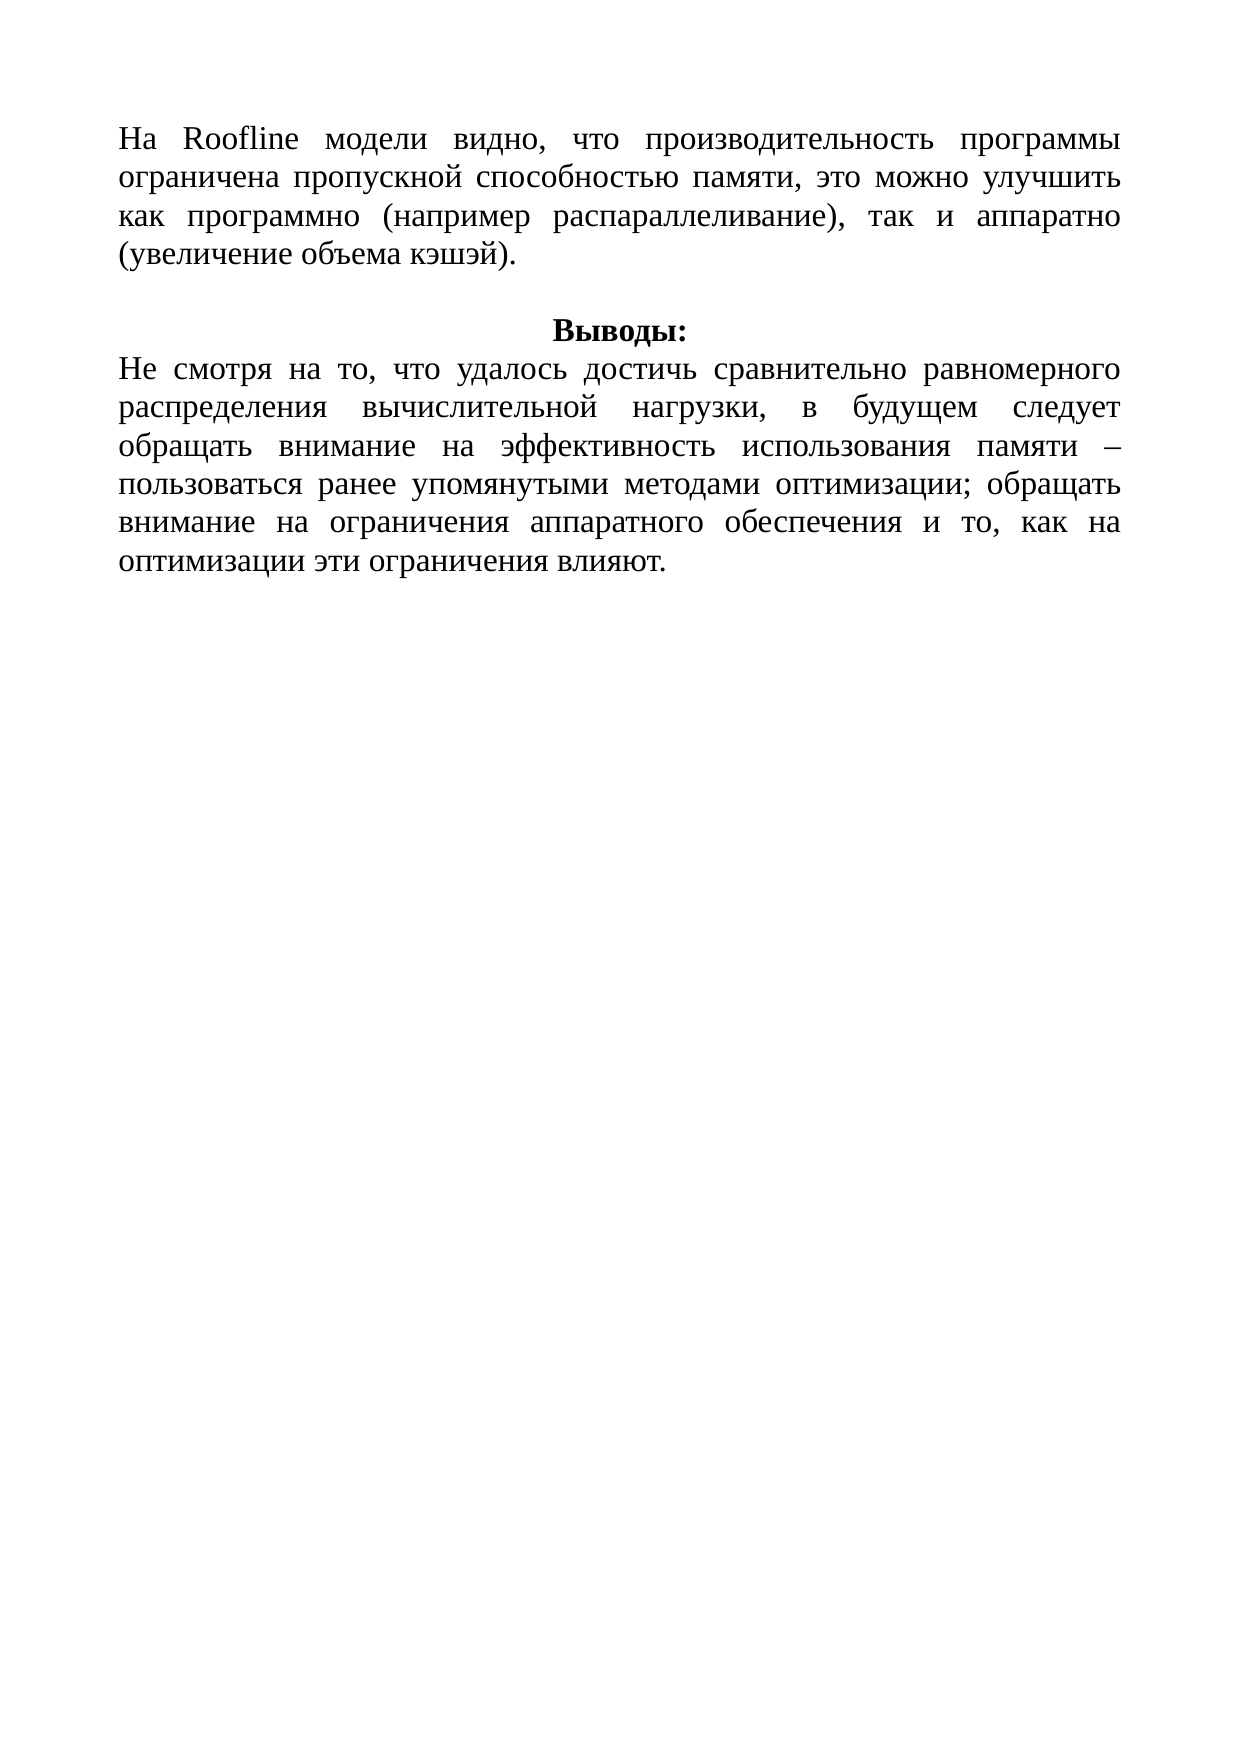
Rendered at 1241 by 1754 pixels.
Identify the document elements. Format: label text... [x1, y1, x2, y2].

text На Roofline модели видно, что производительность программы ограничена пропускной способностью памяти, это можно улучшить как программно (например распараллеливание), так и аппаратно (увеличение объема кэшэй). [118, 118, 1122, 271]
text Выводы: [118, 310, 1122, 348]
text Не смотря на то, что удалось достичь сравнительно равномерного распределения вычислительной нагрузки, в будущем следует обращать внимание на эффективность использования памяти – пользоваться ранее упомянутыми методами оптимизации; обращать внимание на ограничения аппаратного обеспечения и то, как на оптимизации эти ограничения влияют. [118, 348, 1122, 578]
